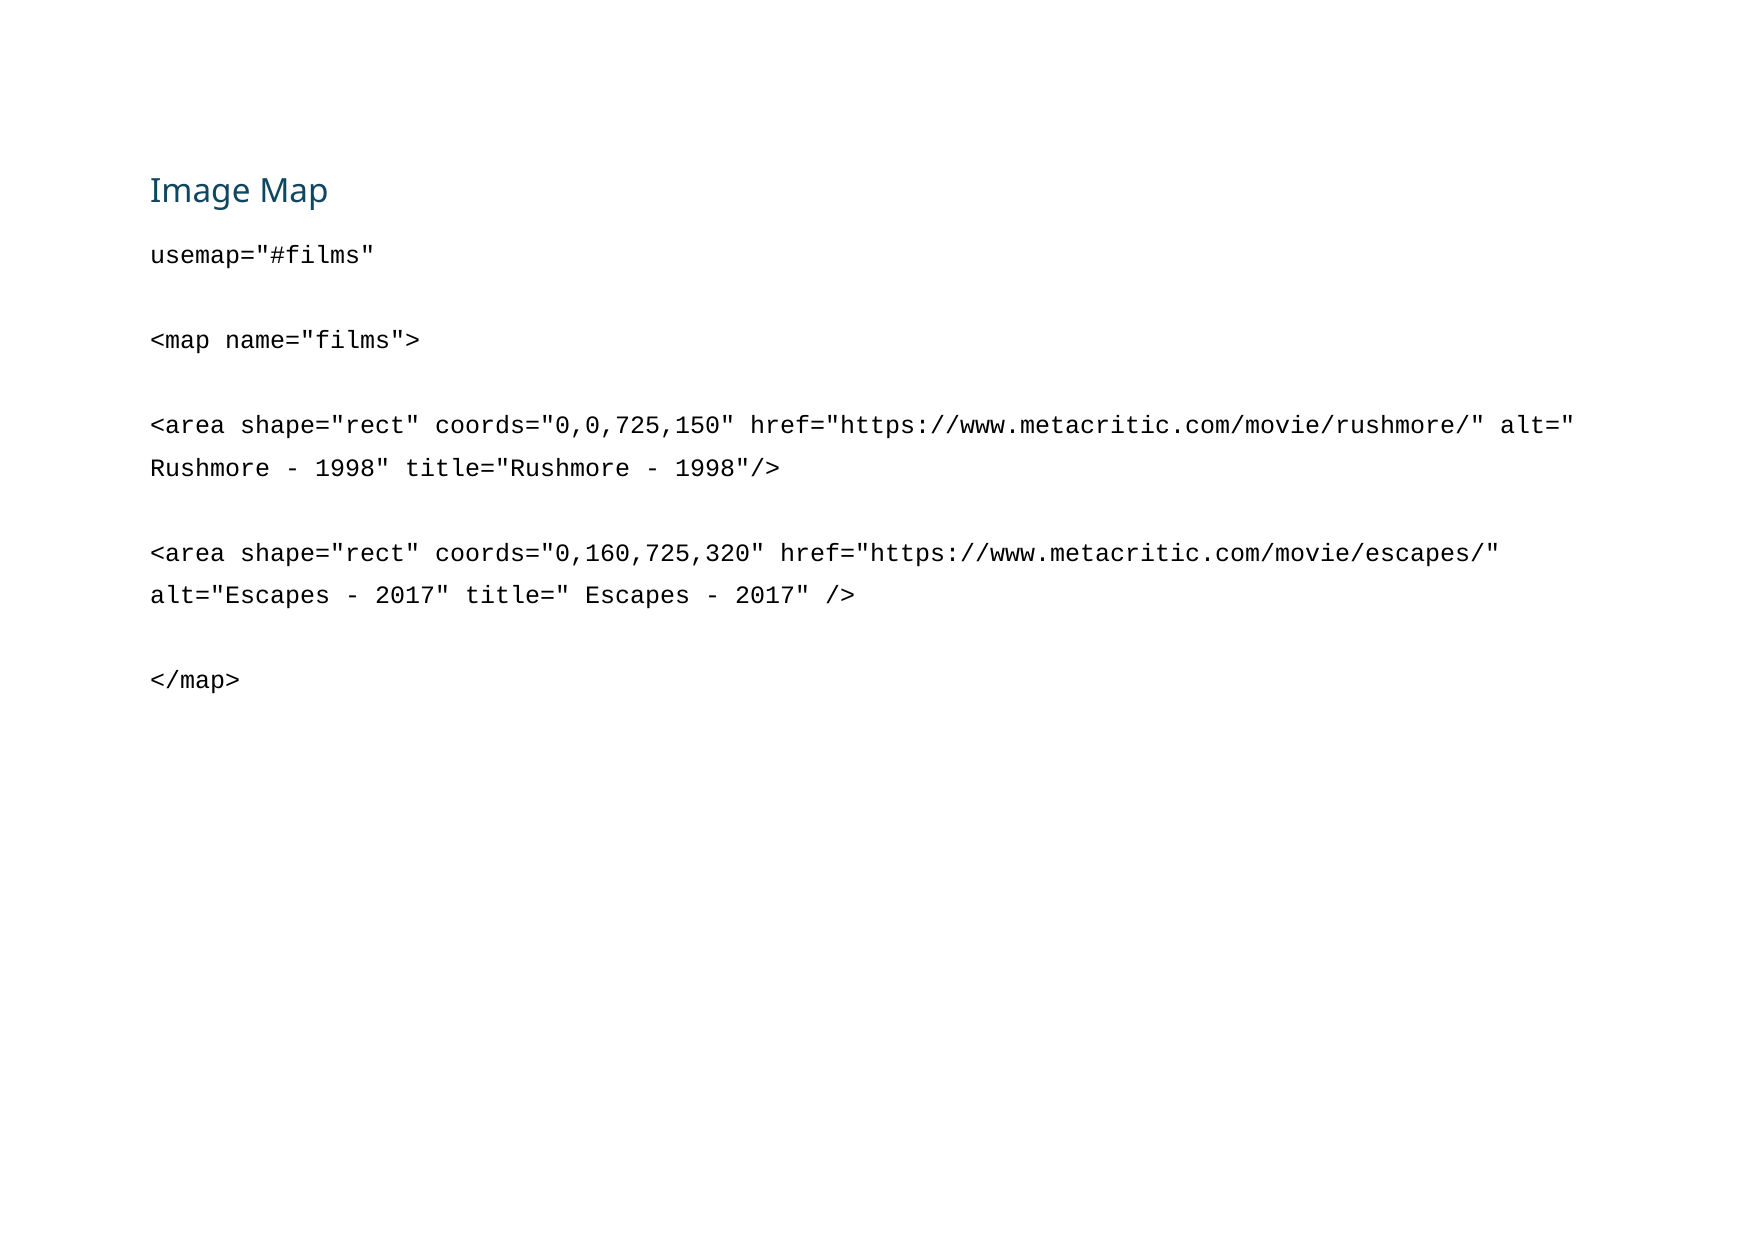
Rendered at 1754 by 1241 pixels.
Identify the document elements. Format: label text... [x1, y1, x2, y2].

text <area shape="rect" coords="0,160,725,320" href="https://www.metacritic.com/movie/escapes/" alt="Escapes - 2017" title=" Escapes - 2017" /> [150, 541, 1604, 611]
text </map> [150, 668, 1604, 696]
text <area shape="rect" coords="0,0,725,150" href="https://www.metacritic.com/movie/rushmore/" alt=" Rushmore - 1998" title="Rushmore - 1998"/> [150, 413, 1604, 484]
text usemap="#films" [150, 243, 1604, 271]
subtitle Image Map [150, 167, 1604, 212]
text <map name="films"> [150, 328, 1604, 356]
